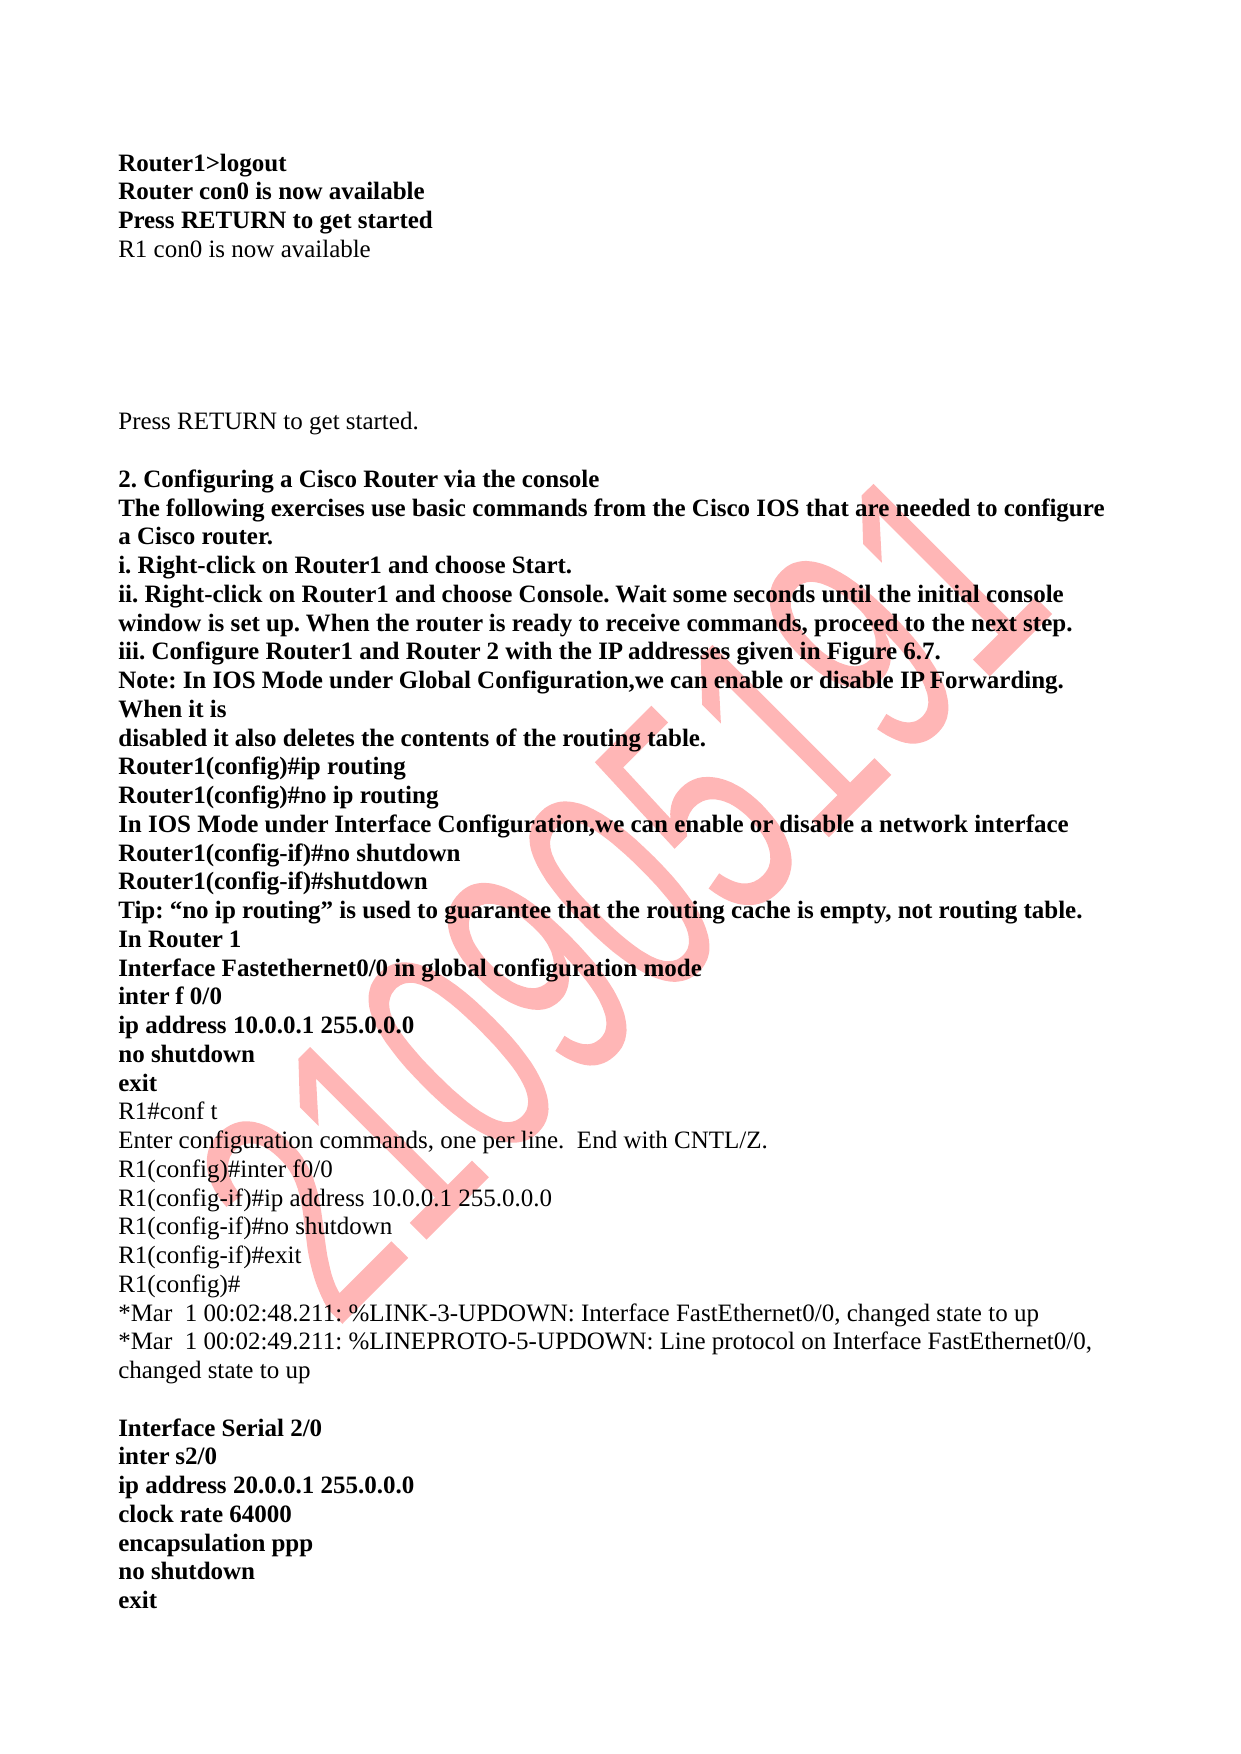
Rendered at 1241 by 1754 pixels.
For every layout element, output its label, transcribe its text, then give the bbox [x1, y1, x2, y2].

text [546, 981, 603, 1010]
text R1(config-if)#no shutdown [118, 1211, 306, 1240]
text [469, 924, 551, 953]
text Interface Fastethernet0/0 in global configuration mode [118, 953, 480, 981]
text iii. Configure Router1 and Router 2 with the IP addresses given in Figure 6.7. [913, 636, 995, 665]
text R1(config-if)#no shutdown [322, 1211, 425, 1240]
text [610, 924, 688, 953]
text R1(config-if)#ip address 10.0.0.1 255.0.0.0 [316, 1183, 429, 1211]
text disabled it also deletes the contents of the routing table. [118, 723, 633, 751]
text In IOS Mode under Interface Configuration,we can enable or disable a network interface [595, 809, 663, 838]
text [624, 751, 821, 780]
text [636, 780, 690, 809]
text [514, 1039, 1122, 1068]
text [513, 981, 547, 988]
text [333, 1068, 432, 1096]
text Router1>logout [118, 148, 1122, 176]
text inter f 0/0 [118, 981, 372, 1010]
text R1(config)#inter f0/0 [229, 1154, 295, 1183]
text [406, 1068, 549, 1125]
text [390, 983, 457, 1010]
text Enter configuration commands, one per line. End with CNTL/Z. [118, 1125, 228, 1154]
text Enter configuration commands, one per line. End with CNTL/Z. [267, 1125, 390, 1154]
text clock rate 64000 [118, 1499, 1122, 1528]
text R1(config)#ip route Destination Network| Destination N/W Subnet Mask |Next Hop [362, 1125, 418, 1154]
text [326, 1240, 1122, 1269]
text Interface Fastethernet0/0 in global configuration mode [587, 953, 662, 981]
text [820, 751, 1122, 780]
text [859, 780, 1122, 809]
text Router1(config-if)#no shutdown [118, 838, 537, 866]
text i. Right-click on Router1 and choose Start. [118, 550, 942, 579]
text ii. Right-click on Router1 and choose Console. Wait some seconds until the initial console [118, 579, 774, 608]
text no shutdown [118, 1556, 1122, 1585]
text no shutdown [118, 1039, 405, 1068]
text ii. Right-click on Router1 and choose Console. Wait some seconds until the initial console [970, 579, 1122, 608]
text encapsulation ppp [118, 1528, 1122, 1556]
text [705, 924, 1122, 953]
text [787, 838, 1122, 866]
text exit [118, 1068, 299, 1096]
text R1(config-if)#no shutdown [428, 1211, 1122, 1240]
text *Mar 1 00:02:49.211: %LINEPROTO-5-UPDOWN: Line protocol on Interface FastEthernet0/0, changed state to up [118, 1326, 1122, 1384]
text R1(config)#inter f0/0 [419, 1154, 1122, 1183]
text R1(config-if)#ip address 10.0.0.1 255.0.0.0 [457, 1183, 1122, 1211]
text [559, 924, 613, 953]
text [664, 866, 768, 895]
text [941, 550, 1122, 579]
text In IOS Mode under Interface Configuration,we can enable or disable a network interface [767, 809, 828, 838]
text *Mar 1 00:02:48.211: %LINK-3-UPDOWN: Interface FastEthernet0/0, changed state to up [118, 1298, 1122, 1326]
text inter s2/0 [118, 1441, 1122, 1470]
text [609, 981, 1122, 1010]
text Tip: “no ip routing” is used to guarantee that the routing cache is empty, not routing table. [582, 895, 683, 924]
text ip address 10.0.0.1 255.0.0.0 [624, 1010, 1122, 1039]
text Tip: “no ip routing” is used to guarantee that the routing cache is empty, not routing table. [118, 895, 456, 924]
text exit [118, 1585, 1122, 1614]
text R1(config-if)#exit [118, 1240, 311, 1269]
text Address [391, 1154, 489, 1211]
text and 20.0.0.0 it doesn't know the 30.0.0.0 like this R2 doesn't know about 10.0.0.0.So we are [555, 1039, 626, 1066]
text The following exercises use basic commands from the Cisco IOS that are needed to configure a Cisco router. [118, 493, 868, 550]
text Note: In IOS Mode under Global Configuration,we can enable or disable IP Forwarding. When it is [935, 665, 1122, 723]
text R1(config)#ip route Destination Network| Destination N/W Subnet Mask |Next Hop [207, 1125, 300, 1154]
text Press RETURN to get started. [118, 406, 1122, 435]
text [370, 1269, 1122, 1298]
text R1(config)# [118, 1269, 321, 1298]
text R1#conf t [118, 1096, 316, 1125]
text ip address 10.0.0.1 255.0.0.0 [391, 1010, 487, 1039]
text [551, 838, 636, 866]
text ip address 20.0.0.1 255.0.0.0 [118, 1470, 1122, 1499]
text In IOS Mode under Interface Configuration,we can enable or disable a network interface [830, 809, 1122, 838]
text In IOS Mode under Interface Configuration,we can enable or disable a network interface [118, 809, 542, 838]
text Router con0 is now available [118, 176, 1122, 205]
text In Router 1 [118, 924, 457, 953]
text [407, 1039, 512, 1068]
text R1 con0 is now available [118, 234, 1122, 263]
text Address [274, 1154, 322, 1211]
text Note: In IOS Mode under Global Configuration,we can enable or disable IP Forwarding. When it is [118, 665, 719, 723]
text [331, 1269, 362, 1292]
text [317, 1081, 332, 1096]
text window is set up. When the router is ready to receive commands, proceed to the next step. [118, 608, 782, 636]
text Router1(config)#ip routing [118, 751, 610, 780]
text window is set up. When the router is ready to receive commands, proceed to the next step. [887, 608, 997, 636]
text Press RETURN to get started [118, 205, 1122, 234]
text [536, 1068, 1122, 1096]
text ii. Right-click on Router1 and choose Console. Wait some seconds until the initial console [853, 579, 971, 608]
text [298, 1068, 389, 1125]
text Interface Serial 2/0 [118, 1413, 1122, 1441]
text Address [206, 1154, 237, 1207]
text ip address 10.0.0.1 255.0.0.0 [118, 1010, 383, 1039]
text window is set up. When the router is ready to receive commands, proceed to the next step. [1032, 608, 1122, 636]
text Router1(config-if)#shutdown [118, 866, 556, 895]
text disabled it also deletes the contents of the routing table. [641, 723, 792, 751]
text iii. Configure Router1 and Router 2 with the IP addresses given in Figure 6.7. [118, 636, 808, 665]
text iii. Configure Router1 and Router 2 with the IP addresses given in Figure 6.7. [1003, 636, 1122, 665]
text [636, 838, 770, 866]
text window is set up. When the router is ready to receive commands, proceed to the next step. [792, 608, 874, 636]
text [559, 866, 663, 895]
text 2. Configuring a Cisco Router via the console [118, 464, 1122, 493]
text R1(config-if)#ip address 10.0.0.1 255.0.0.0 [118, 1183, 302, 1211]
text Router1(config)#no ip routing [118, 780, 637, 809]
text [361, 1096, 467, 1125]
text [545, 1096, 1122, 1125]
text Interface Fastethernet0/0 in global configuration mode [482, 953, 553, 981]
text The following exercises use basic commands from the Cisco IOS that are needed to configure a Cisco router. [884, 493, 1122, 550]
text [452, 981, 529, 1010]
text [432, 1068, 527, 1096]
text Interface Fastethernet0/0 in global configuration mode [686, 953, 1122, 981]
text [462, 1096, 528, 1122]
text ip address 10.0.0.1 255.0.0.0 [487, 1010, 606, 1039]
text [318, 1096, 361, 1125]
text In IOS Mode under Interface Configuration,we can enable or disable a network interface [687, 809, 763, 838]
text iii. Configure Router1 and Router 2 with the IP addresses given in Figure 6.7. [808, 636, 875, 665]
text R1(config)#inter f0/0 [301, 1154, 419, 1183]
text Enter configuration commands, one per line. End with CNTL/Z. [390, 1125, 1122, 1154]
text Note: In IOS Mode under Global Configuration,we can enable or disable IP Forwarding. When it is [734, 665, 928, 723]
text Tip: “no ip routing” is used to guarantee that the routing cache is empty, not routing table. [689, 895, 1122, 924]
text [777, 866, 1122, 895]
text [728, 780, 836, 809]
text R1(config)#inter f0/0 [118, 1154, 210, 1183]
text disabled it also deletes the contents of the routing table. [792, 723, 1122, 751]
text 255.0.0.0 next hop address is 20.0.0.2 [311, 1269, 398, 1324]
